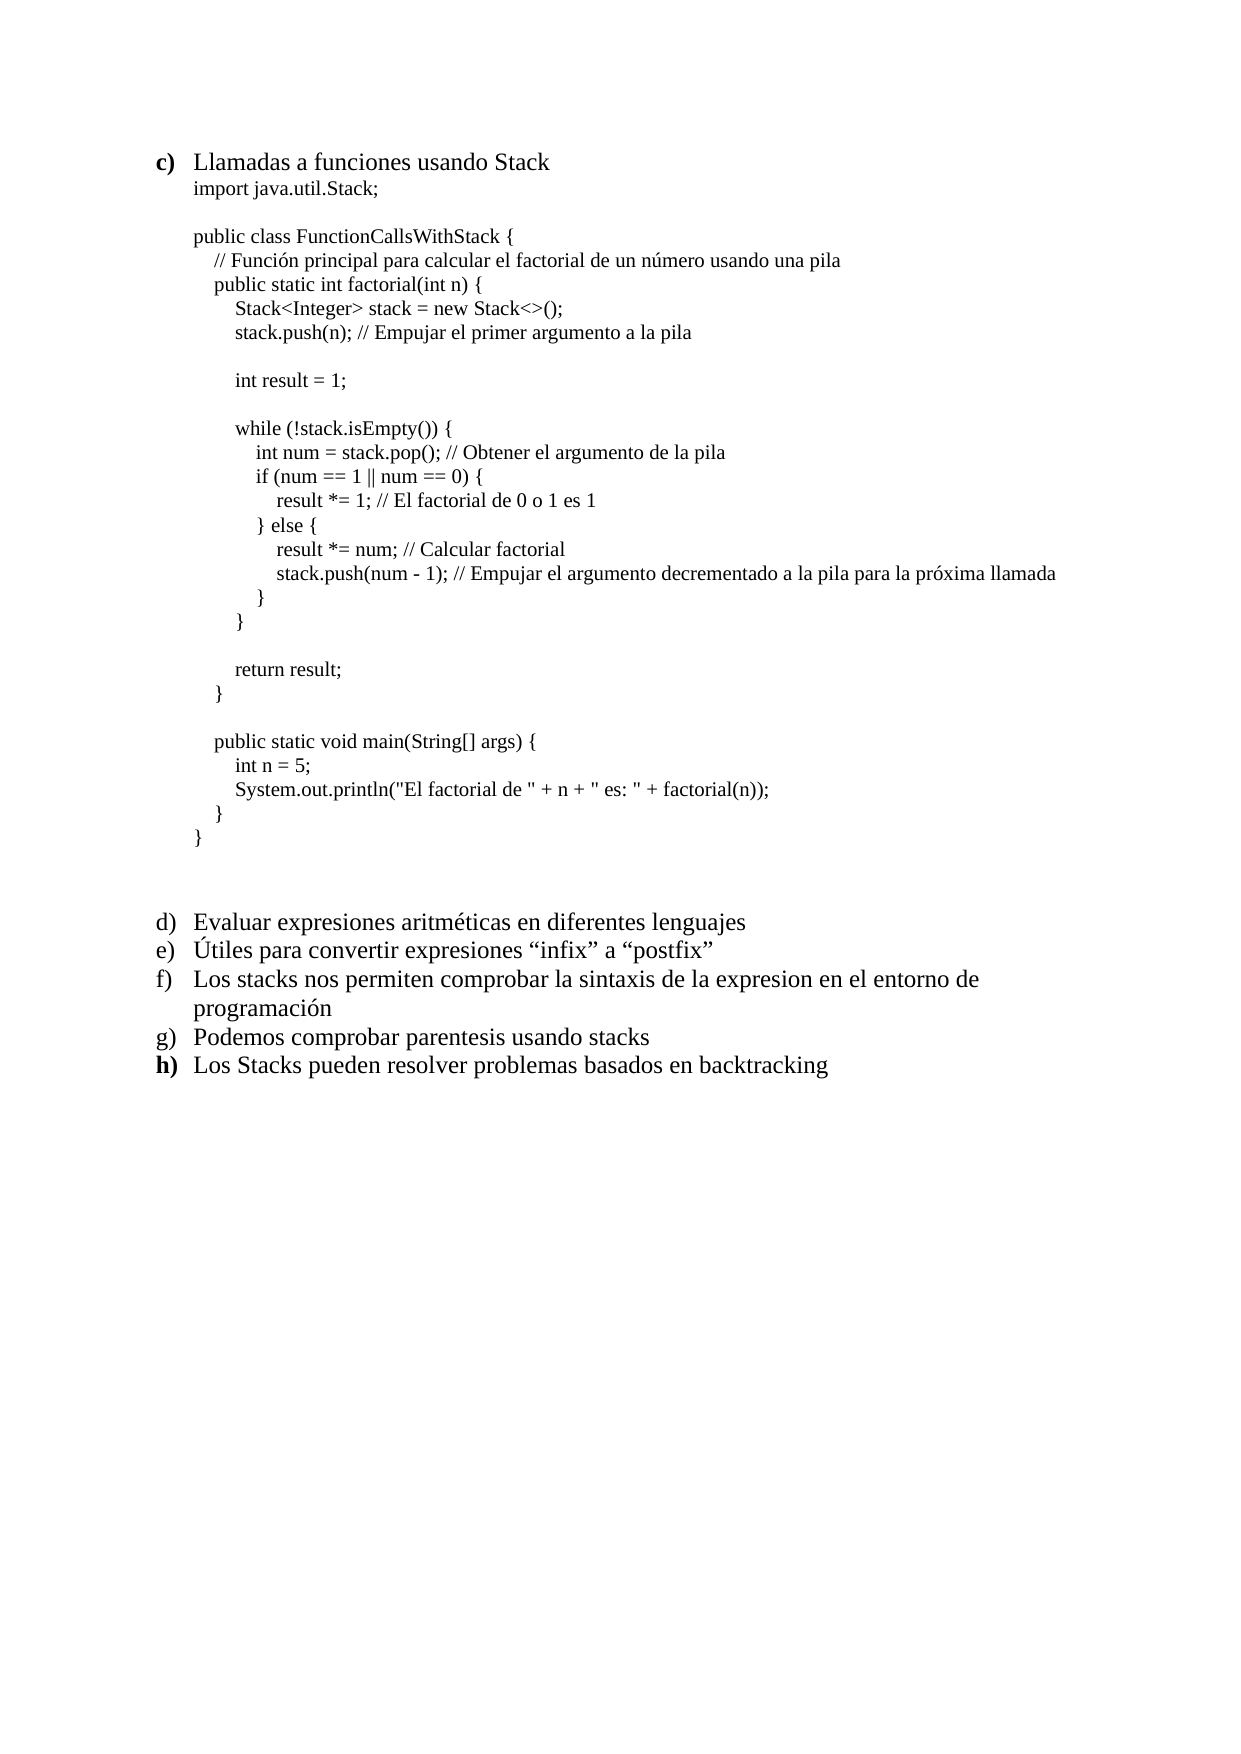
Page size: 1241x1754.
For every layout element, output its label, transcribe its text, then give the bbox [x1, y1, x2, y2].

list Los Stacks pueden resolver problemas basados en backtracking [156, 1051, 1122, 1079]
list Los stacks nos permiten comprobar la sintaxis de la expresion en el entorno de programación [156, 964, 1122, 1022]
list Evaluar expresiones aritméticas en diferentes lenguajes [156, 907, 1122, 936]
list Podemos comprobar parentesis usando stacks [156, 1022, 1122, 1051]
list Llamadas a funciones usando Stack import java.util.Stack; public class FunctionCallsWithStack { // Función principal para calcular el factorial de un número usando una pila public static int factorial(int n) { Stack<Integer> stack = new Stack<>(); stack.push(n); // Empujar el primer argumento a la pila int result = 1; while (!stack.isEmpty()) { int num = stack.pop(); // Obtener el argumento de la pila if (num == 1 || num == 0) { result *= 1; // El factorial de 0 o 1 es 1 } else { result *= num; // Calcular factorial stack.push(num - 1); // Empujar el argumento decrementado a la pila para la próxima llamada } } return result; } public static void main(String[] args) { int n = 5; System.out.println("El factorial de " + n + " es: " + factorial(n)); } } [156, 147, 1122, 907]
list Útiles para convertir expresiones “infix” a “postfix” [156, 936, 1122, 964]
